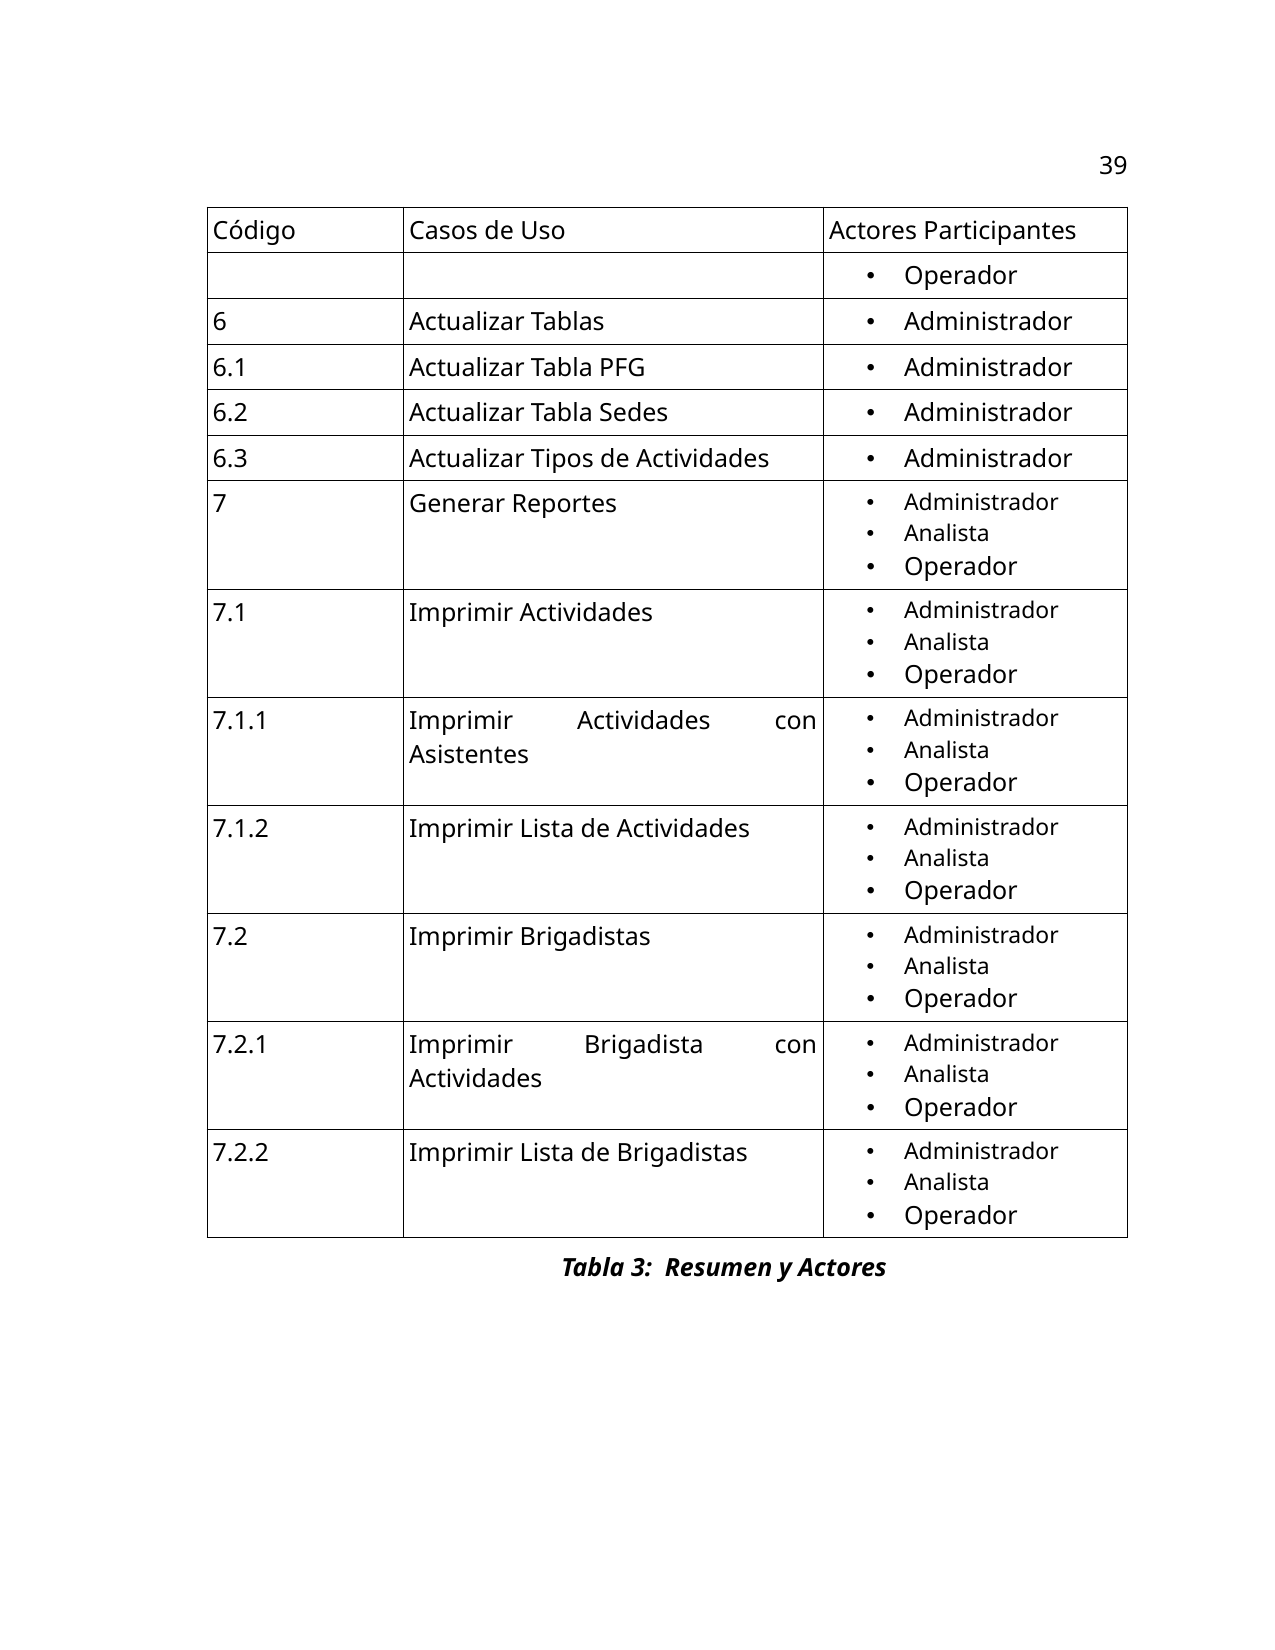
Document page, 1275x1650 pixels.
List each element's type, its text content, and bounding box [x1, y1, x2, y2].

table_cell Administrador [824, 436, 1127, 480]
table_cell 7.2.1 [208, 1022, 403, 1129]
table_cell Administrador Analista Operador [824, 698, 1127, 805]
text Tabla 3: Resumen y Actores [248, 1250, 1127, 1284]
table_cell 6.3 [208, 436, 403, 480]
table_cell Imprimir Actividades [404, 590, 823, 697]
table_cell Administrador Analista Operador [824, 253, 1127, 298]
table_cell Administrador Analista Operador [824, 1130, 1127, 1237]
table_header Casos de Uso [404, 208, 823, 252]
table_cell Administrador Analista Operador [824, 806, 1127, 913]
table_cell Actualizar Tabla PFG [404, 345, 823, 389]
table_cell Imprimir Lista de Actividades [404, 806, 823, 913]
table_cell 7.2 [208, 914, 403, 1021]
table_cell 7.2.2 [208, 1130, 403, 1237]
table_cell Imprimir Brigadista con Actividades [404, 1022, 823, 1129]
table_header Actores Participantes [824, 208, 1127, 252]
table_header Código [208, 208, 403, 252]
table_cell Administrador [824, 299, 1127, 343]
table_cell 7.1.2 [208, 806, 403, 913]
table_cell 7.1.1 [208, 698, 403, 805]
table_cell [208, 253, 403, 298]
table_cell Imprimir Brigadistas [404, 914, 823, 1021]
table_cell Administrador Analista Operador [824, 914, 1127, 1021]
table_cell 6.1 [208, 345, 403, 389]
table_cell 7 [208, 481, 403, 588]
table_cell Actualizar Tablas [404, 299, 823, 343]
table_cell Actualizar Tabla Sedes [404, 390, 823, 435]
table_cell Imprimir Lista de Brigadistas [404, 1130, 823, 1237]
table_cell Generar Reportes [404, 481, 823, 588]
table_cell Administrador Analista Operador [824, 481, 1127, 588]
table_cell Administrador [824, 345, 1127, 389]
table_cell Actualizar Tipos de Actividades [404, 436, 823, 480]
table_cell Administrador [824, 390, 1127, 435]
table_cell 6 [208, 299, 403, 343]
table_cell Administrador Analista Operador [824, 1022, 1127, 1129]
table_cell Administrador Analista Operador [824, 590, 1127, 697]
table_cell 6.2 [208, 390, 403, 435]
table_cell 7.1 [208, 590, 403, 697]
table_cell [404, 253, 823, 298]
table_cell Imprimir Actividades con Asistentes [404, 698, 823, 805]
